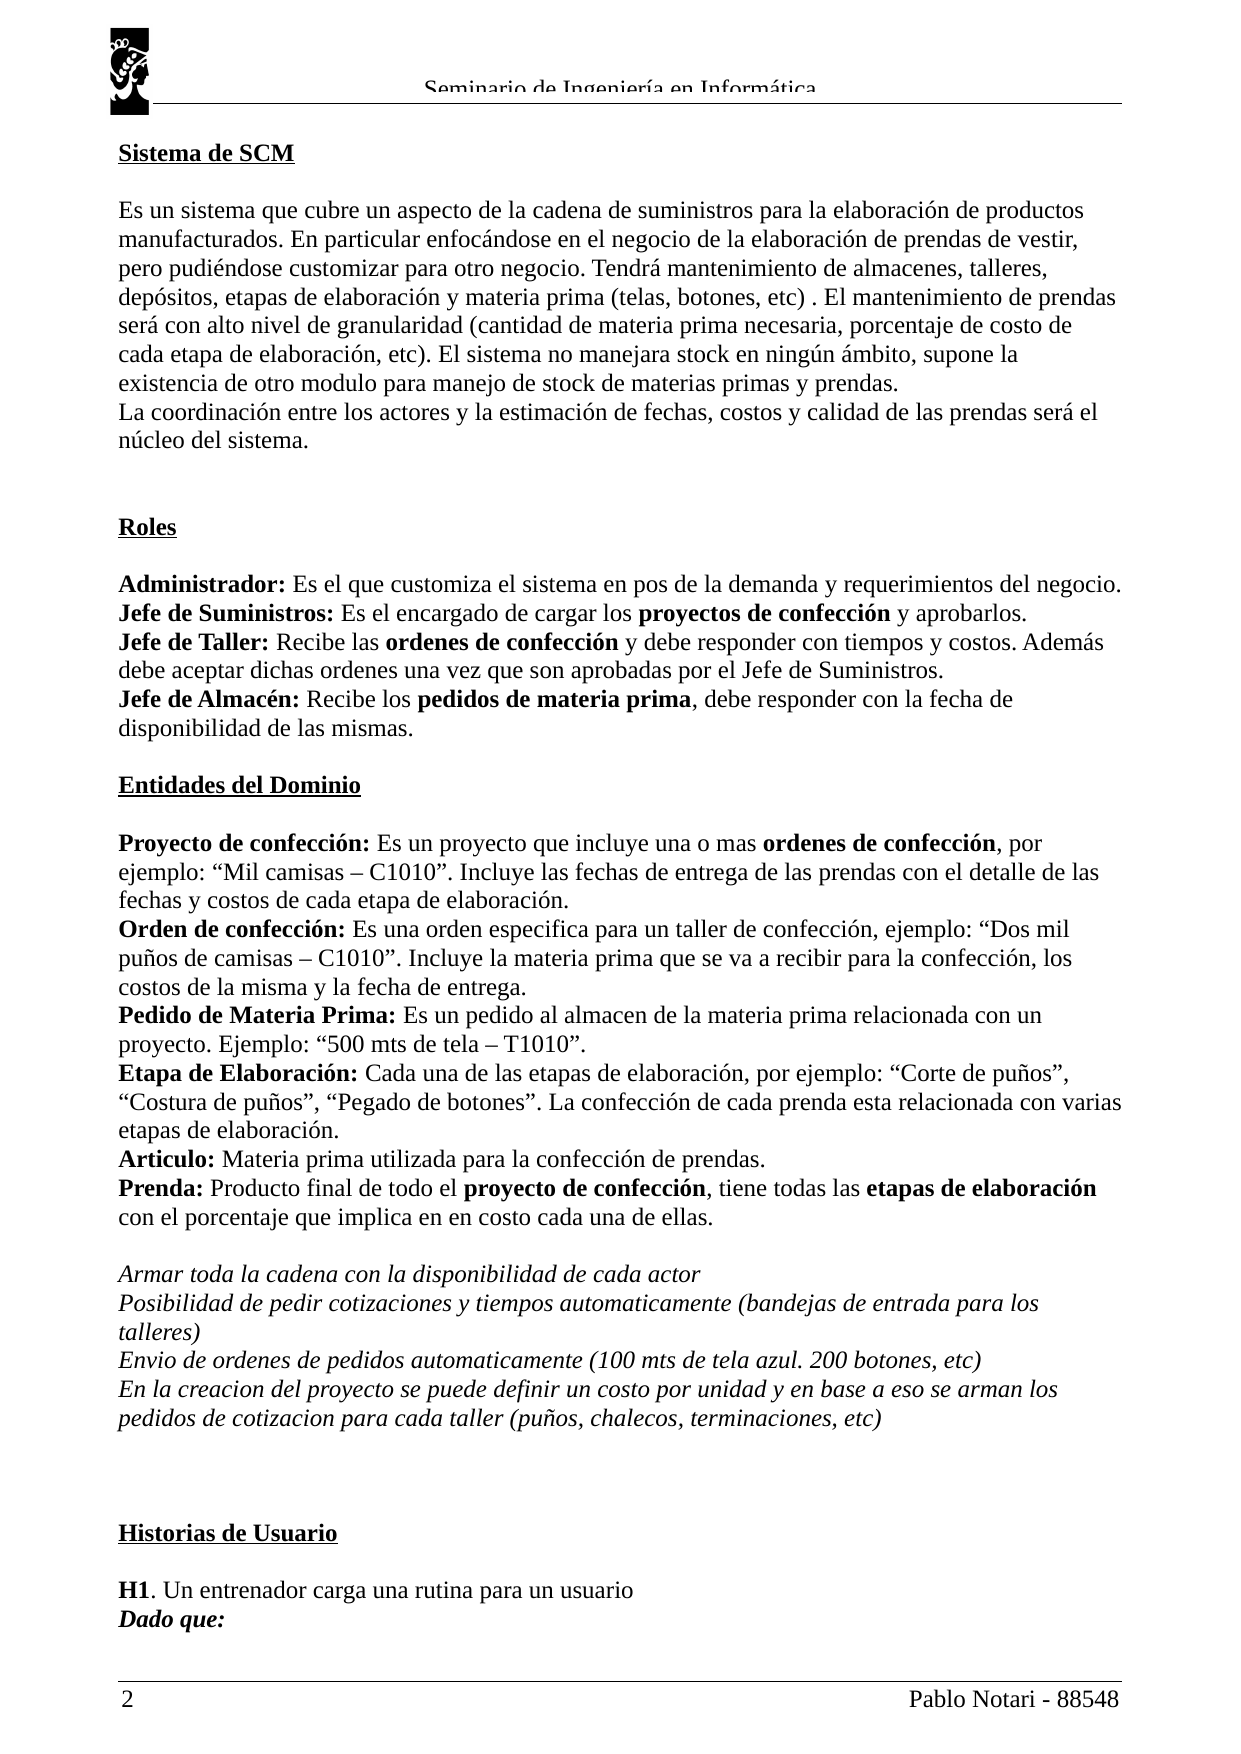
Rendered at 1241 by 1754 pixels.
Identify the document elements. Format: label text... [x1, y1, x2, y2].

text Es un sistema que cubre un aspecto de la cadena de suministros para la elaboración de productos manufacturados. En particular enfocándose en el negocio de la elaboración de prendas de vestir, pero pudiéndose customizar para otro negocio. Tendrá mantenimiento de almacenes, talleres, depósitos, etapas de elaboración y materia prima (telas, botones, etc) . El mantenimiento de prendas será con alto nivel de granularidad (cantidad de materia prima necesaria, porcentaje de costo de cada etapa de elaboración, etc). El sistema no manejara stock en ningún ámbito, supone la existencia de otro modulo para manejo de stock de materias primas y prendas. [118, 195, 1122, 397]
text Roles [118, 512, 1122, 540]
text Orden de confección: Es una orden especifica para un taller de confección, ejemplo: “Dos mil puños de camisas – C1010”. Incluye la materia prima que se va a recibir para la confección, los costos de la misma y la fecha de entrega. [118, 914, 1122, 1000]
text Proyecto de confección: Es un proyecto que incluye una o mas ordenes de confección, por ejemplo: “Mil camisas – C1010”. Incluye las fechas de entrega de las prendas con el detalle de las fechas y costos de cada etapa de elaboración. [118, 828, 1122, 914]
text La coordinación entre los actores y la estimación de fechas, costos y calidad de las prendas será el núcleo del sistema. [118, 397, 1122, 454]
text Sistema de SCM [118, 138, 1122, 167]
text Jefe de Almacén: Recibe los pedidos de materia prima, debe responder con la fecha de disponibilidad de las mismas. [118, 684, 1122, 742]
text Dado que: [118, 1604, 1122, 1633]
text H1. Un entrenador carga una rutina para un usuario [118, 1575, 1122, 1604]
text Historias de Usuario [118, 1518, 1122, 1547]
text Jefe de Taller: Recibe las ordenes de confección y debe responder con tiempos y costos. Además debe aceptar dichas ordenes una vez que son aprobadas por el Jefe de Suministros. [118, 627, 1122, 684]
text Administrador: Es el que customiza el sistema en pos de la demanda y requerimientos del negocio. [118, 569, 1122, 598]
picture [106, 24, 153, 119]
text Jefe de Suministros: Es el encargado de cargar los proyectos de confección y aprobarlos. [118, 598, 1122, 627]
text Etapa de Elaboración: Cada una de las etapas de elaboración, por ejemplo: “Corte de puños”, “Costura de puños”, “Pegado de botones”. La confección de cada prenda esta relacionada con varias etapas de elaboración. [118, 1058, 1122, 1144]
text Entidades del Dominio [118, 770, 1122, 799]
text Prenda: Producto final de todo el proyecto de confección, tiene todas las etapas de elaboración con el porcentaje que implica en en costo cada una de ellas. [118, 1173, 1122, 1230]
text Articulo: Materia prima utilizada para la confección de prendas. [118, 1144, 1122, 1173]
text Pedido de Materia Prima: Es un pedido al almacen de la materia prima relacionada con un proyecto. Ejemplo: “500 mts de tela – T1010”. [118, 1000, 1122, 1058]
text Armar toda la cadena con la disponibilidad de cada actor Posibilidad de pedir cotizaciones y tiempos automaticamente (bandejas de entrada para los talleres) Envio de ordenes de pedidos automaticamente (100 mts de tela azul. 200 botones, etc) En la creacion del proyecto se puede definir un costo por unidad y en base a eso se arman los pedidos de cotizacion para cada taller (puños, chalecos, terminaciones, etc) [118, 1259, 1122, 1460]
